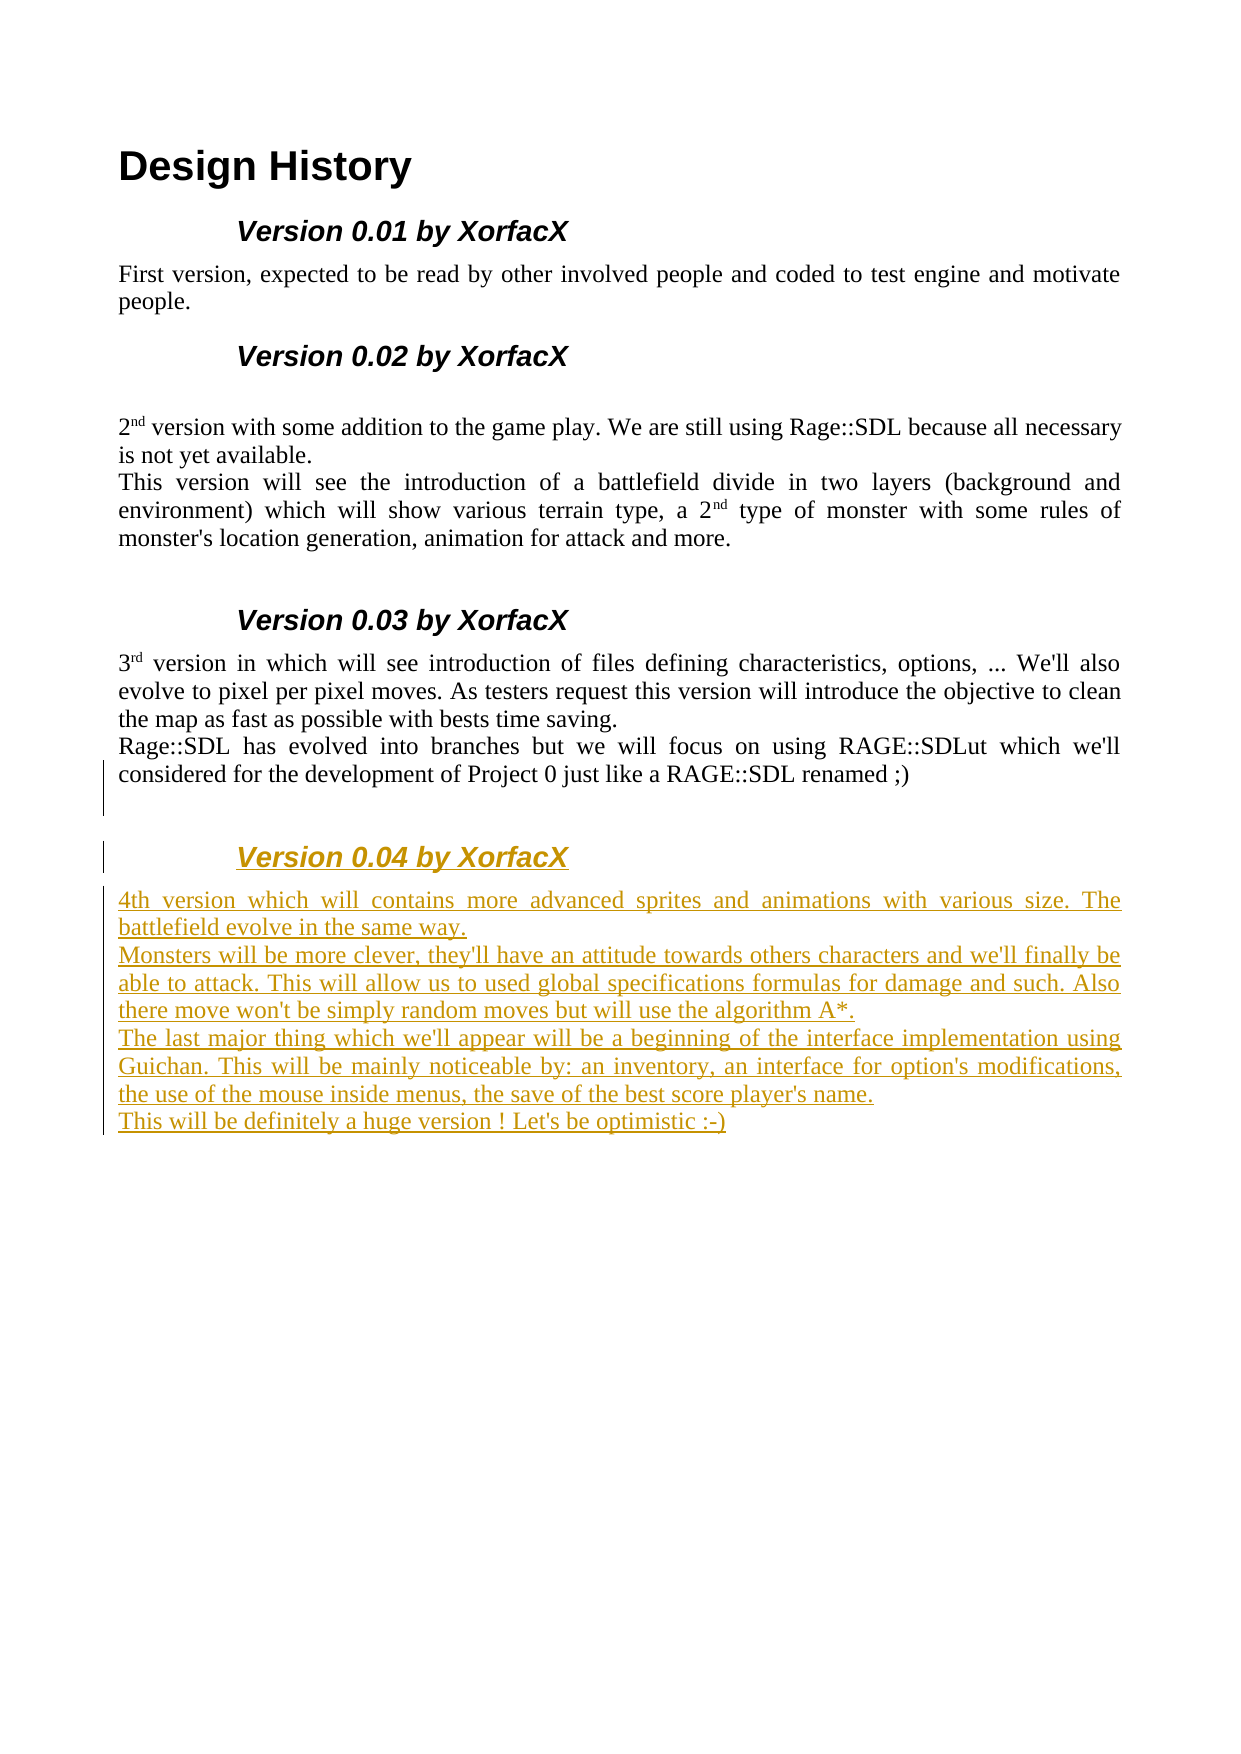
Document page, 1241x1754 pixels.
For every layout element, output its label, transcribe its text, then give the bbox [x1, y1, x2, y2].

subtitle Version 0.03 by XorfacX [236, 604, 1122, 637]
text Rage::SDL has evolved into branches but we will focus on using RAGE::SDLut which we'll considered for the development of Project 0 just like a RAGE::SDL renamed ;) [118, 732, 1122, 788]
text 4th version which will contains more advanced sprites and animations with various size. The [118, 886, 1122, 910]
subtitle Version 0.01 by XorfacX [236, 215, 1122, 247]
text the use of the mouse inside menus, the save of the best score player's name. [118, 1077, 1122, 1107]
text This version will see the introduction of a battlefield divide in two layers (background and environment) which will show various terrain type, a 2nd type of monster with some rules of monster's location generation, animation for attack and more. [118, 468, 1122, 552]
text This will be definitely a huge version ! Let's be optimistic :-) [118, 1107, 1122, 1135]
text Monsters will be more clever, they'll have an attitude towards others characters and we'll finally be able to attack. This will allow us to used global specifications formulas for damage and such. Also there move won't be simply random moves but will use the algorithm A*. [118, 941, 1122, 1024]
text 3rd version in which will see introduction of files defining characteristics, options, ... We'll also evolve to pixel per pixel moves. As testers request this version will introduce the objective to clean the map as fast as possible with bests time saving. [118, 649, 1122, 732]
text Guichan. This will be mainly noticeable by: an inventory, an interface for option's modifications, [118, 1050, 1122, 1076]
text 2nd version with some addition to the game play. We are still using Rage::SDL because all necessary is not yet available. [118, 413, 1122, 468]
subtitle Design History [118, 143, 1122, 190]
subtitle Version 0.02 by XorfacX [236, 340, 1122, 373]
subtitle Version 0.04 by XorfacX [236, 841, 1122, 873]
text battlefield evolve in the same way. [118, 911, 1122, 941]
text First version, expected to be read by other involved people and coded to test engine and motivate people. [118, 260, 1122, 315]
text The last major thing which we'll appear will be a beginning of the interface implementation using [118, 1024, 1122, 1048]
